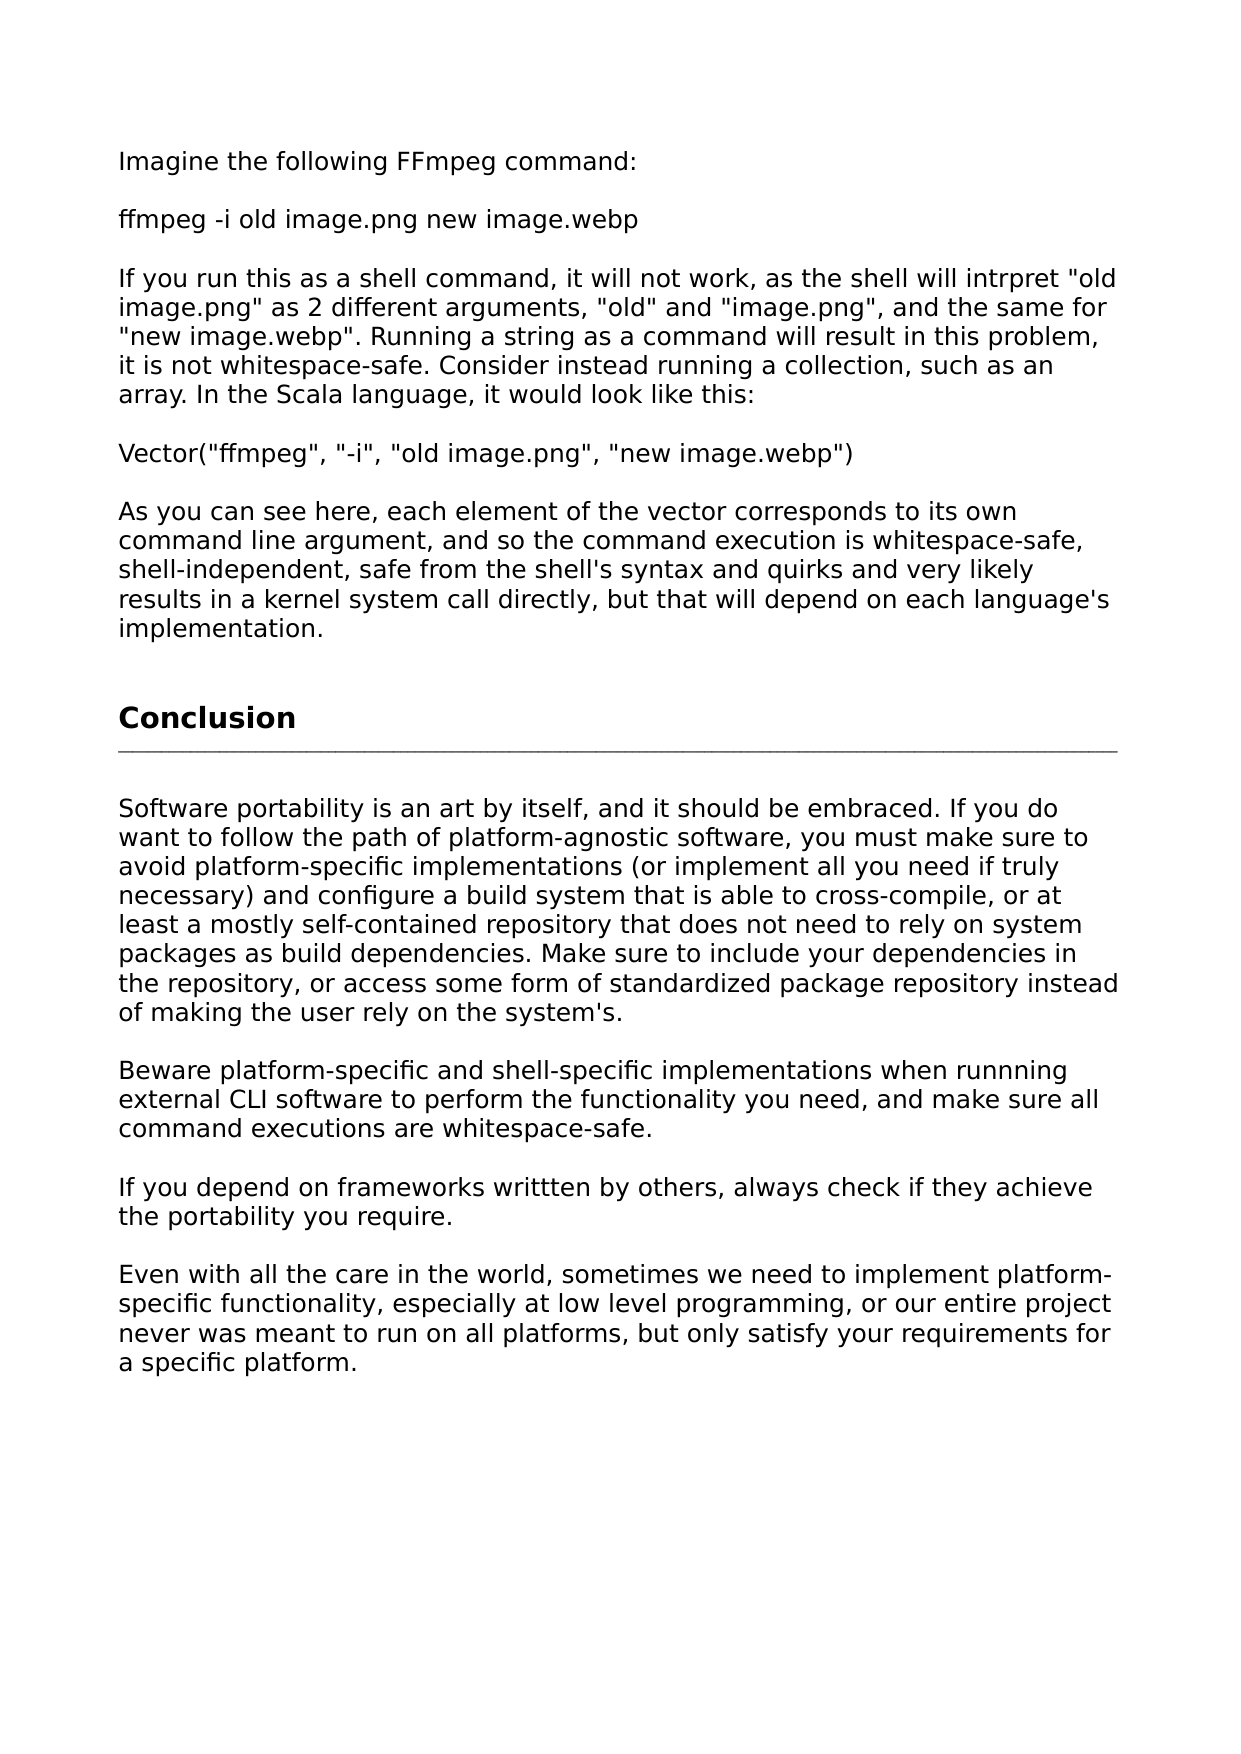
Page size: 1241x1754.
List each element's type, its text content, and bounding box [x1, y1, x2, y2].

text If you depend on frameworks writtten by others, always check if they achieve the portability you require. [118, 1173, 1122, 1231]
text If you run this as a shell command, it will not work, as the shell will intrpret "old image.png" as 2 different arguments, "old" and "image.png", and the same for "new image.webp". Running a string as a command will result in this problem, it is not whitespace-safe. Consider instead running a collection, such as an array. In the Scala language, it would look like this: [118, 264, 1122, 410]
text Imagine the following FFmpeg command: [118, 147, 1122, 176]
text As you can see here, each element of the vector corresponds to its own command line argument, and so the command execution is whitespace-safe, shell-independent, safe from the shell's syntax and quirks and very likely results in a kernel system call directly, but that will depend on each language's implementation. [118, 497, 1122, 643]
text Software portability is an art by itself, and it should be embraced. If you do want to follow the path of platform-agnostic software, you must make sure to avoid platform-specific implementations (or implement all you need if truly necessary) and configure a build system that is able to cross-compile, or at least a mostly self-contained repository that does not need to rely on system packages as build dependencies. Make sure to include your dependencies in the repository, or access some form of standardized package repository instead of making the user rely on the system's. [118, 794, 1122, 1027]
text Conclusion [118, 701, 1122, 735]
text Beware platform-specific and shell-specific implementations when runnning external CLI software to perform the functionality you need, and make sure all command executions are whitespace-safe. [118, 1056, 1122, 1144]
text Vector("ffmpeg", "-i", "old image.png", "new image.webp") [118, 439, 1122, 468]
text __________________________________________________________________________________________________________________________________________ [118, 735, 1122, 764]
text Even with all the care in the world, sometimes we need to implement platform-specific functionality, especially at low level programming, or our entire project never was meant to run on all platforms, but only satisfy your requirements for a specific platform. [118, 1260, 1122, 1377]
text ffmpeg -i old image.png new image.webp [118, 206, 1122, 235]
